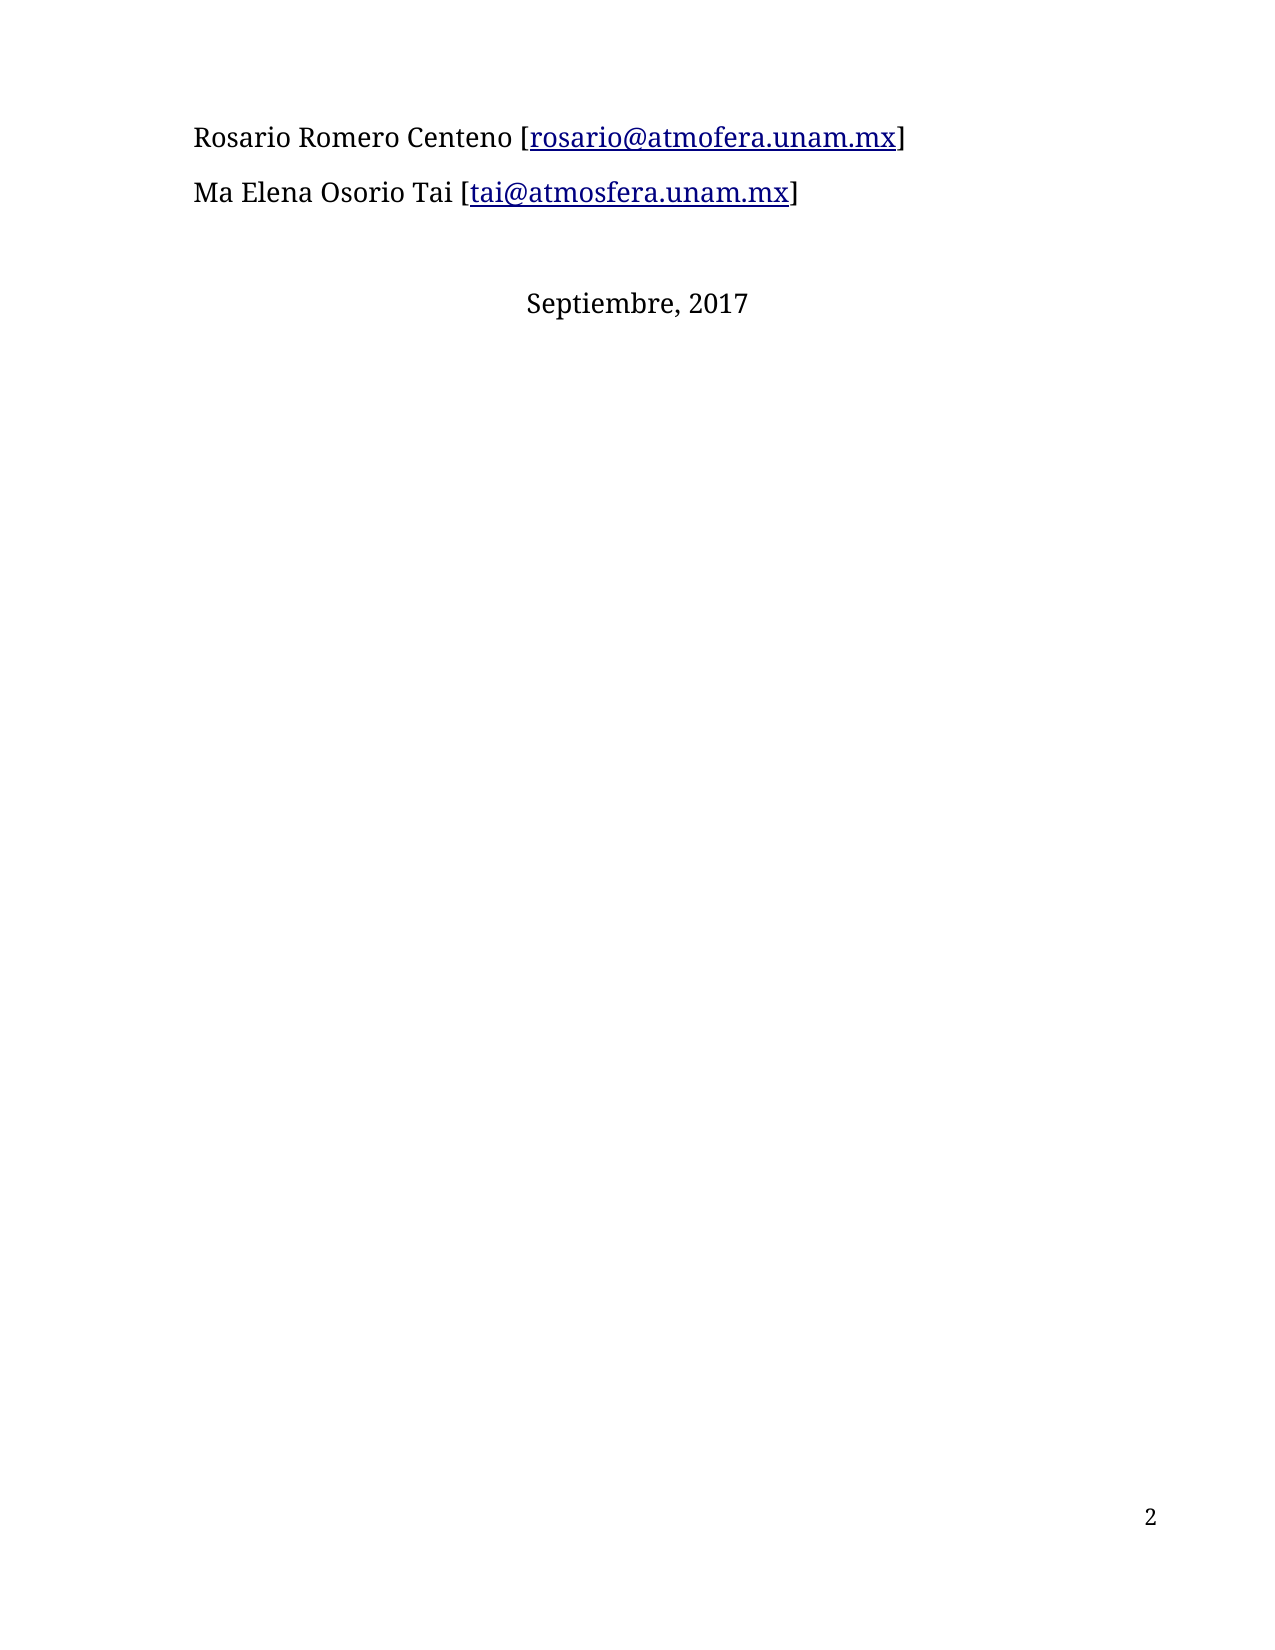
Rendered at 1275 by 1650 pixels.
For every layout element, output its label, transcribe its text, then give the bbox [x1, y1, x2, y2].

text Ma Elena Osorio Tai [tai@atmosfera.unam.mx] [118, 173, 1157, 210]
text Rosario Romero Centeno [rosario@atmofera.unam.mx] [118, 118, 1157, 155]
text Septiembre, 2017 [118, 284, 1157, 321]
